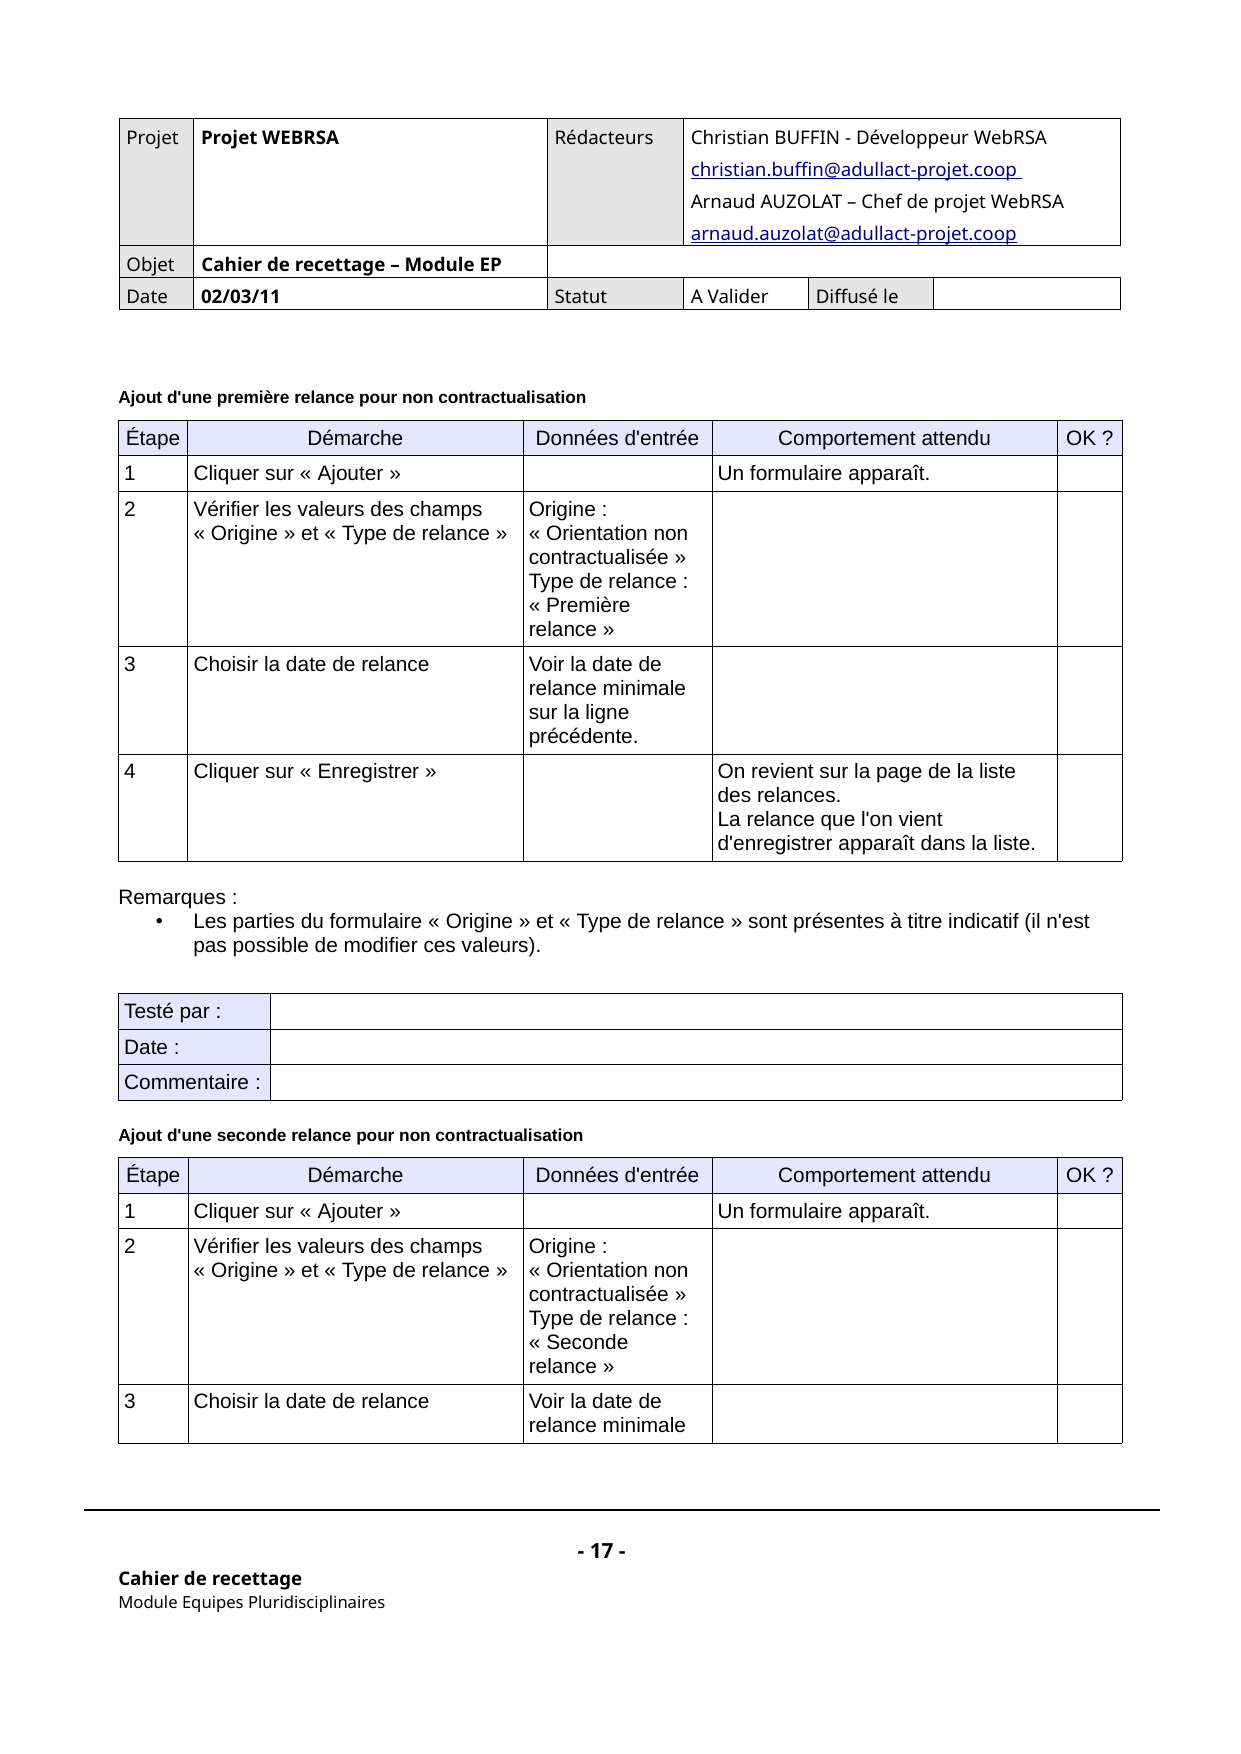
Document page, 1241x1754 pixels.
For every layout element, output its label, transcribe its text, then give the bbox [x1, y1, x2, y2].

table_cell [1058, 1194, 1122, 1228]
table_cell 3 [119, 1385, 188, 1443]
table_header Démarche [188, 421, 523, 455]
table_cell [713, 1385, 1057, 1443]
table_cell Cliquer sur « Ajouter » [188, 456, 523, 491]
table_cell Cliquer sur « Enregistrer » [188, 755, 523, 861]
table_cell 2 [119, 1229, 188, 1383]
table_header Démarche [189, 1158, 523, 1193]
table_cell [713, 492, 1057, 646]
table_cell Un formulaire apparaît. [713, 1194, 1057, 1228]
table_cell [524, 1194, 712, 1228]
table_header Étape [119, 421, 187, 455]
table_header Comportement attendu [713, 1158, 1057, 1193]
table_cell Cliquer sur « Ajouter » [189, 1194, 523, 1228]
table_cell [1058, 1385, 1122, 1443]
table_header Données d'entrée [524, 1158, 712, 1193]
table_cell Date : [119, 1030, 270, 1064]
table_cell Vérifier les valeurs des champs « Origine » et « Type de relance » [188, 492, 523, 646]
table_cell [271, 1065, 1122, 1100]
table_header Données d'entrée [524, 421, 712, 455]
table_cell [271, 1030, 1122, 1064]
table_cell [1058, 647, 1122, 753]
table_cell 2 [119, 492, 187, 646]
table_cell Origine : « Orientation non contractualisée » Type de relance : « Seconde relance » [524, 1229, 712, 1383]
table_cell 3 [119, 647, 187, 753]
table_cell [1058, 1229, 1122, 1383]
table_header Étape [119, 1158, 188, 1193]
table_cell 4 [119, 755, 187, 861]
table_cell Choisir la date de relance [188, 647, 523, 753]
subtitle Ajout d'une seconde relance pour non contractualisation [118, 1125, 1122, 1145]
table_cell On revient sur la page de la liste des relances. La relance que l'on vient d'enregistrer apparaît dans la liste. [713, 755, 1057, 861]
table_header [271, 994, 1122, 1029]
list Les parties du formulaire « Origine » et « Type de relance » sont présentes à titre indicatif (il n'est pas possible de modifier ces valeurs). [156, 909, 1122, 957]
table_header OK ? [1058, 421, 1122, 455]
table_cell [524, 755, 712, 861]
table_cell Voir la date de relance minimale [524, 1385, 712, 1443]
table_cell Choisir la date de relance [189, 1385, 523, 1443]
table_cell 1 [119, 1194, 188, 1228]
subtitle Ajout d'une première relance pour non contractualisation [118, 387, 1122, 407]
table_cell 1 [119, 456, 187, 491]
table_cell [1058, 456, 1122, 491]
table_cell [524, 456, 712, 491]
table_cell Vérifier les valeurs des champs « Origine » et « Type de relance » [189, 1229, 523, 1383]
table_cell Voir la date de relance minimale sur la ligne précédente. [524, 647, 712, 753]
table_cell Un formulaire apparaît. [713, 456, 1057, 491]
table_cell Commentaire : [119, 1065, 270, 1100]
table_cell [1058, 755, 1122, 861]
text Remarques : [118, 885, 1122, 909]
table_header OK ? [1058, 1158, 1122, 1193]
table_header Comportement attendu [713, 421, 1057, 455]
table_cell Origine : « Orientation non contractualisée » Type de relance : « Première relance » [524, 492, 712, 646]
table_header Testé par : [119, 994, 270, 1029]
table_cell [713, 647, 1057, 753]
table_cell [1058, 492, 1122, 646]
table_cell [713, 1229, 1057, 1383]
